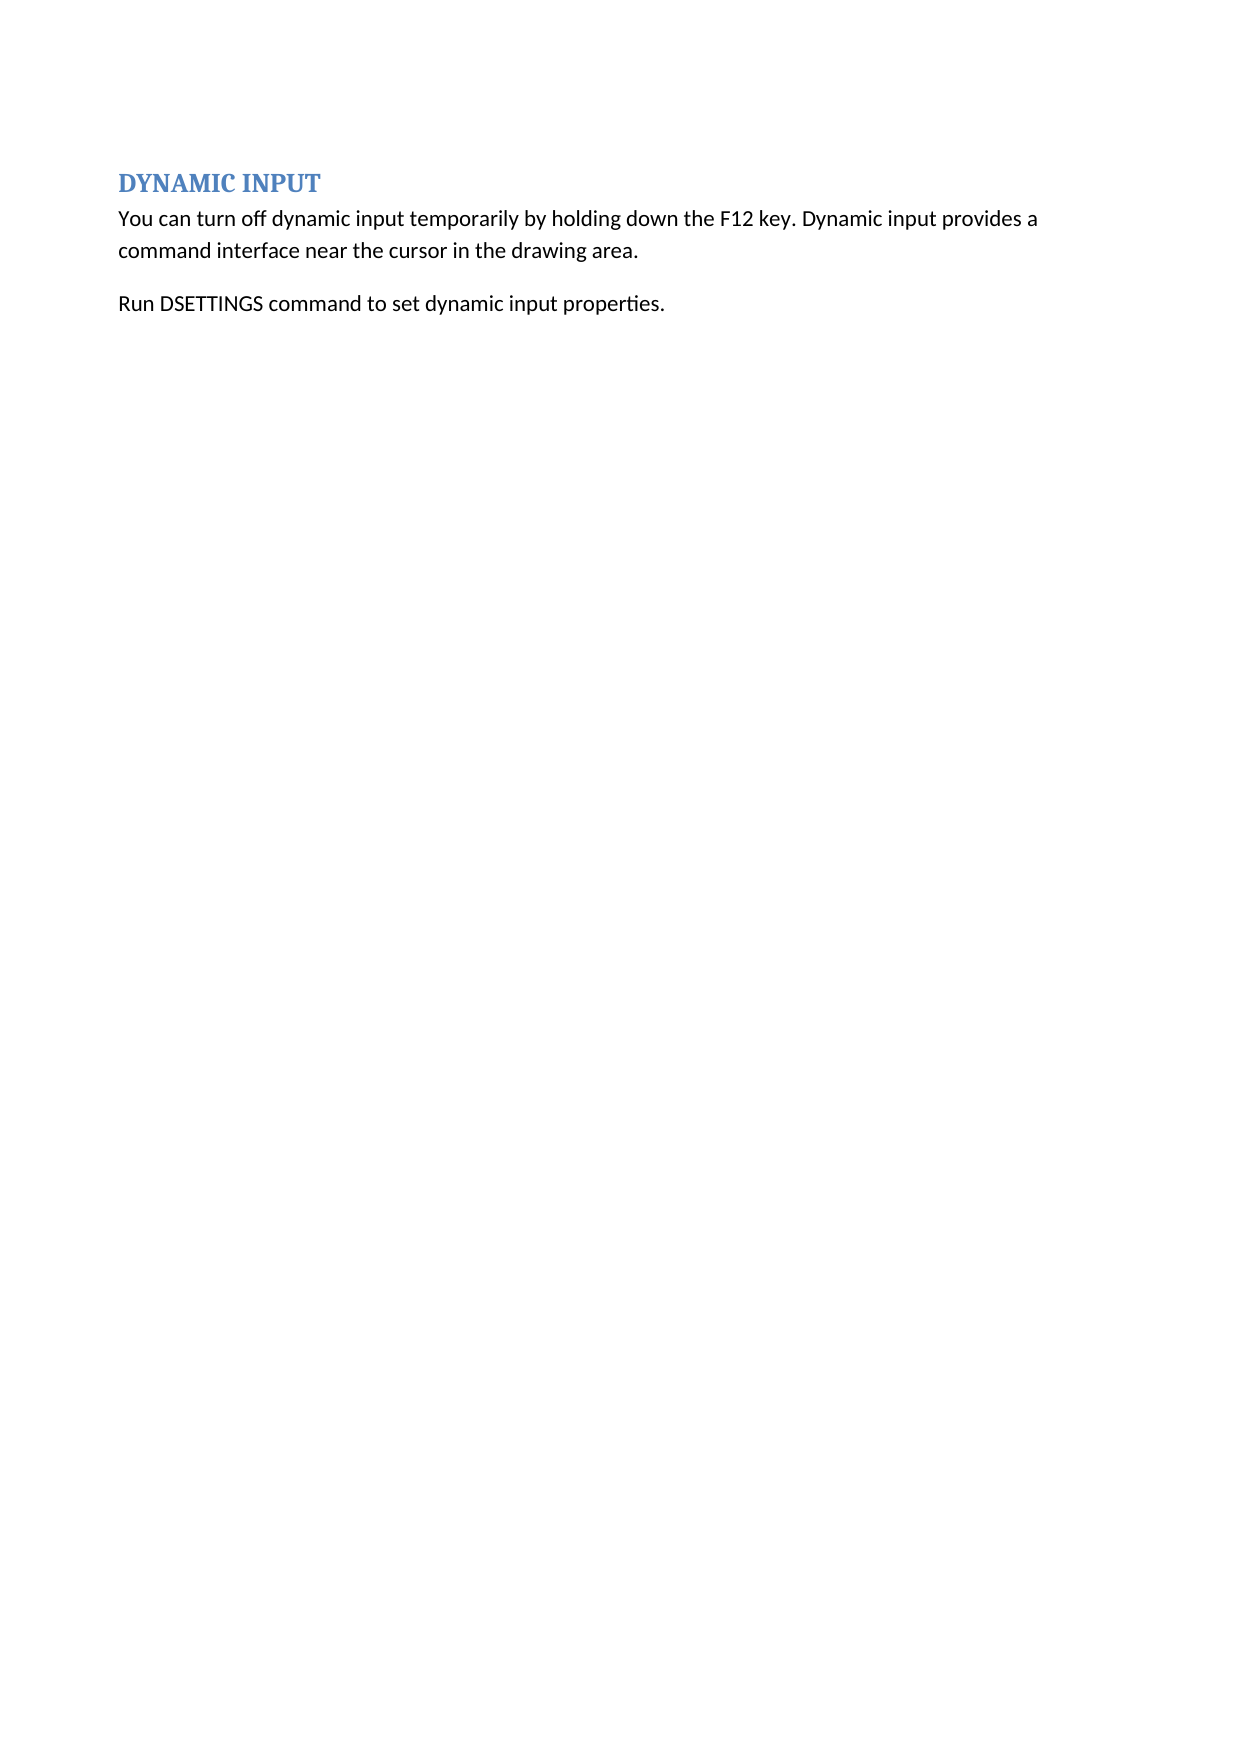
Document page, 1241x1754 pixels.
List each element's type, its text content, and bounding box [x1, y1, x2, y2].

text You can turn off dynamic input temporarily by holding down the F12 key. Dynamic input provides a command interface near the cursor in the drawing area. [118, 204, 1122, 264]
subtitle DYNAMIC INPUT [118, 168, 1122, 199]
text Run DSETTINGS command to set dynamic input properties. [118, 289, 1122, 317]
